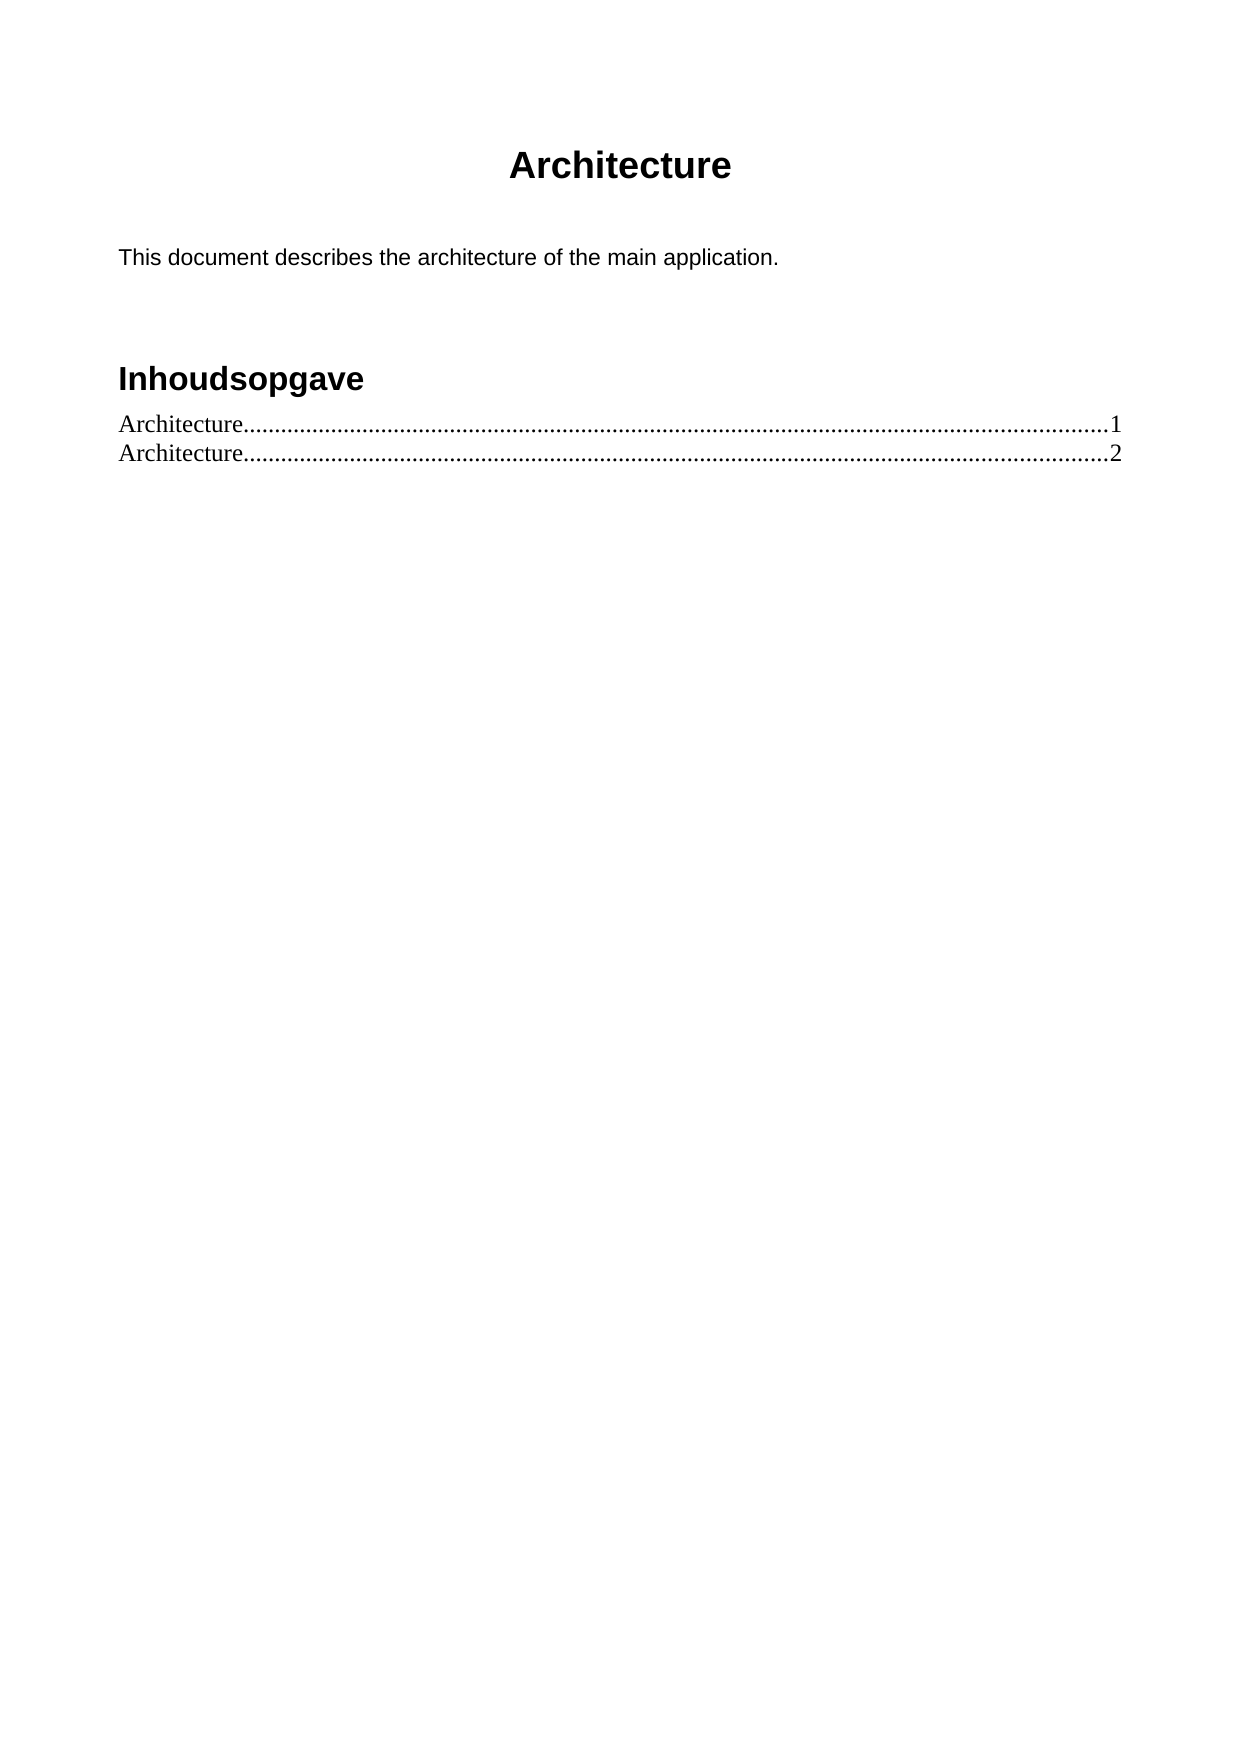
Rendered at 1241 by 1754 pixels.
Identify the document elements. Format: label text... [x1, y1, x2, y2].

subtitle Inhoudsopgave [118, 359, 1122, 397]
text Architecture 2 [118, 438, 1122, 467]
text This document describes the architecture of the main application. [118, 244, 1122, 270]
text Architecture 1 [118, 409, 1122, 438]
subtitle Architecture [118, 143, 1122, 187]
